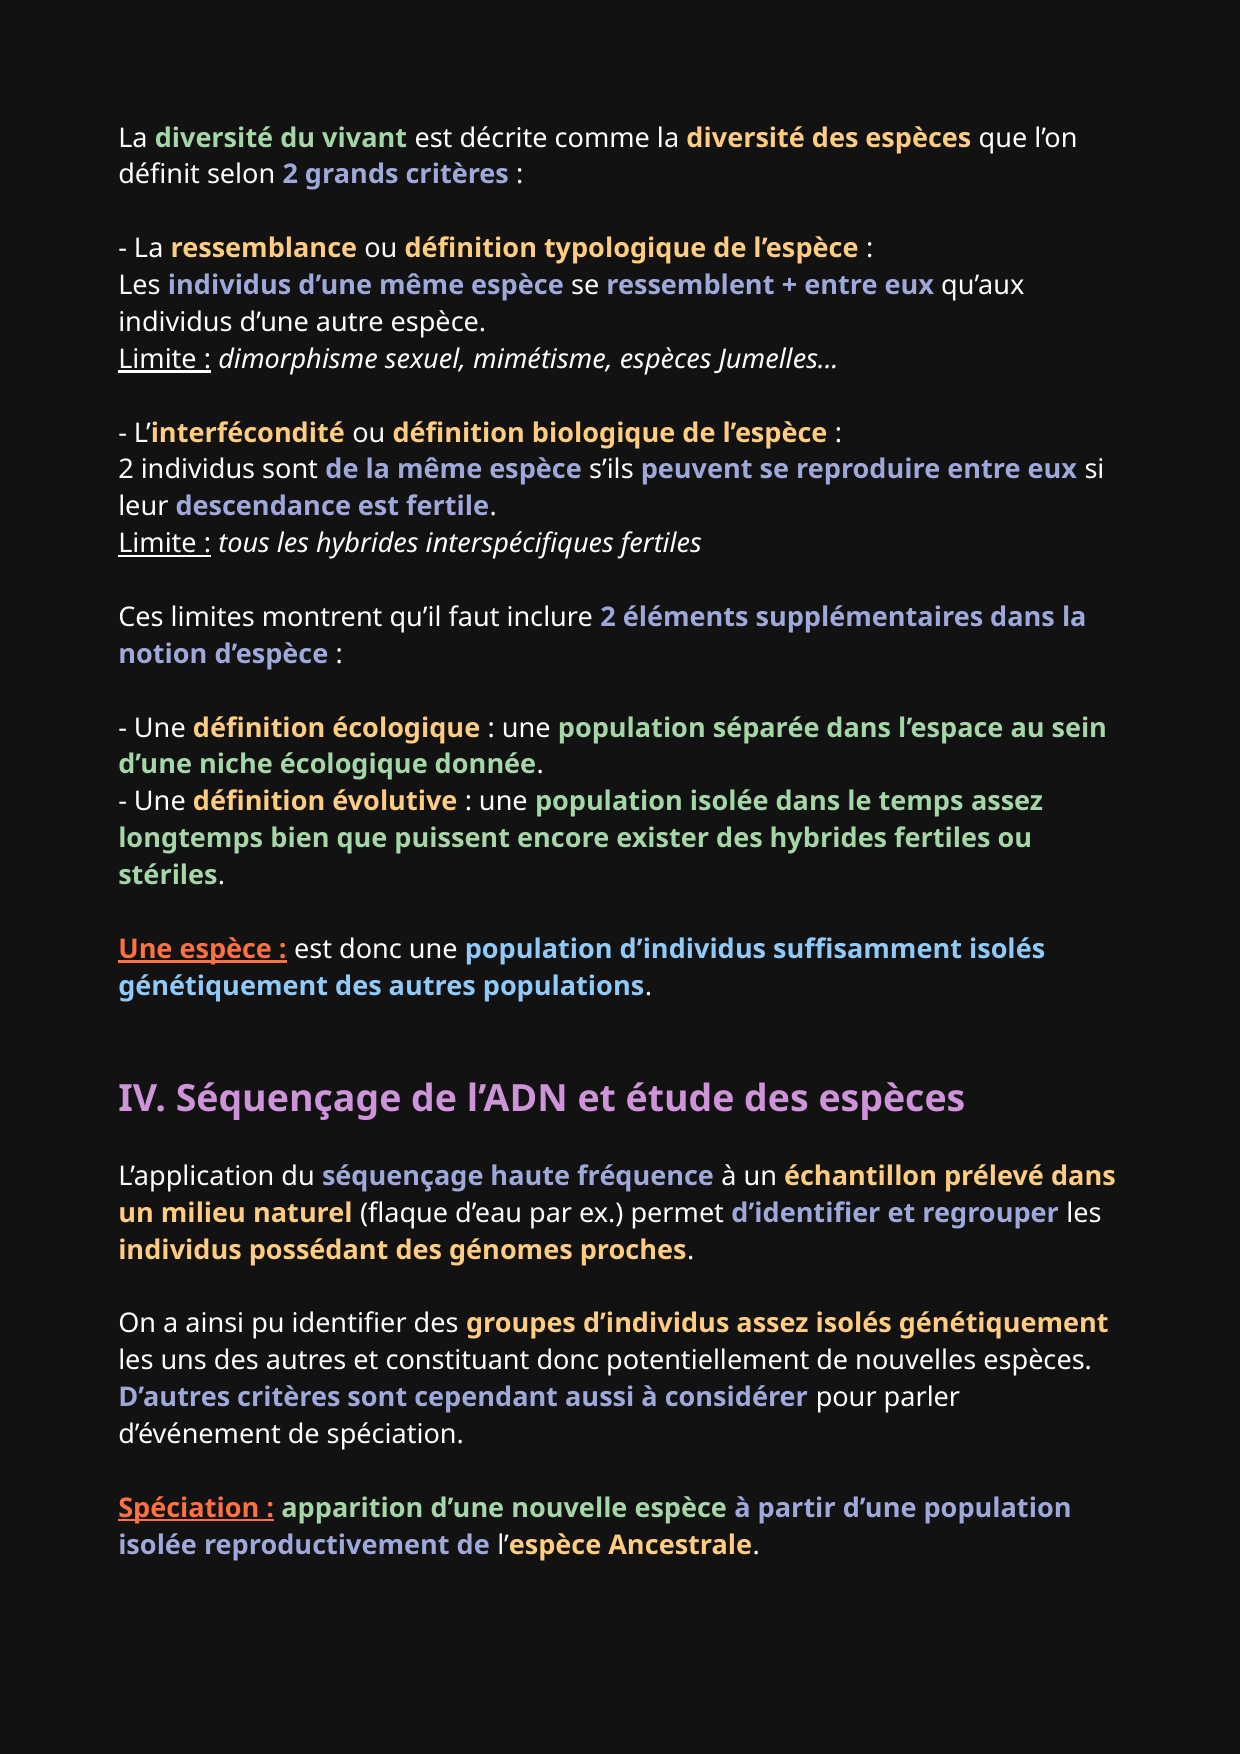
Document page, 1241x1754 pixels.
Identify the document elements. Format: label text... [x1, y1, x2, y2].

text La diversité du vivant est décrite comme la diversité des espèces que l’on définit selon 2 grands critères : [118, 118, 1122, 192]
text Les individus d’une même espèce se ressemblent + entre eux qu’aux individus d’une autre espèce. [118, 266, 1122, 339]
text - La ressemblance ou définition typologique de l’espèce : [118, 229, 1122, 266]
text - L’interfécondité ou définition biologique de l’espèce : [118, 413, 1122, 450]
text On a ainsi pu identifier des groupes d’individus assez isolés génétiquement les uns des autres et constituant donc potentiellement de nouvelles espèces. D’autres critères sont cependant aussi à considérer pour parler d’événement de spéciation. [118, 1304, 1122, 1451]
text Une espèce : est donc une population d’individus suffisamment isolés génétiquement des autres populations. [118, 929, 1122, 1003]
text Spéciation : apparition d’une nouvelle espèce à partir d’une population isolée reproductivement de l’espèce Ancestrale. [118, 1488, 1122, 1562]
text - Une définition évolutive : une population isolée dans le temps assez longtemps bien que puissent encore exister des hybrides fertiles ou stériles. [118, 782, 1122, 892]
text Limite : tous les hybrides interspécifiques fertiles [118, 524, 1122, 561]
text L’application du séquençage haute fréquence à un échantillon prélevé dans un milieu naturel (flaque d’eau par ex.) permet d’identifier et regrouper les individus possédant des génomes proches. [118, 1156, 1122, 1267]
text 2 individus sont de la même espèce s’ils peuvent se reproduire entre eux si leur descendance est fertile. [118, 450, 1122, 524]
text Ces limites montrent qu’il faut inclure 2 éléments supplémentaires dans la notion d’espèce : [118, 597, 1122, 671]
text IV. Séquençage de l’ADN et étude des espèces [118, 1071, 1122, 1122]
text Limite : dimorphisme sexuel, mimétisme, espèces Jumelles... [118, 339, 1122, 376]
text - Une définition écologique : une population séparée dans l’espace au sein d’une niche écologique donnée. [118, 708, 1122, 782]
